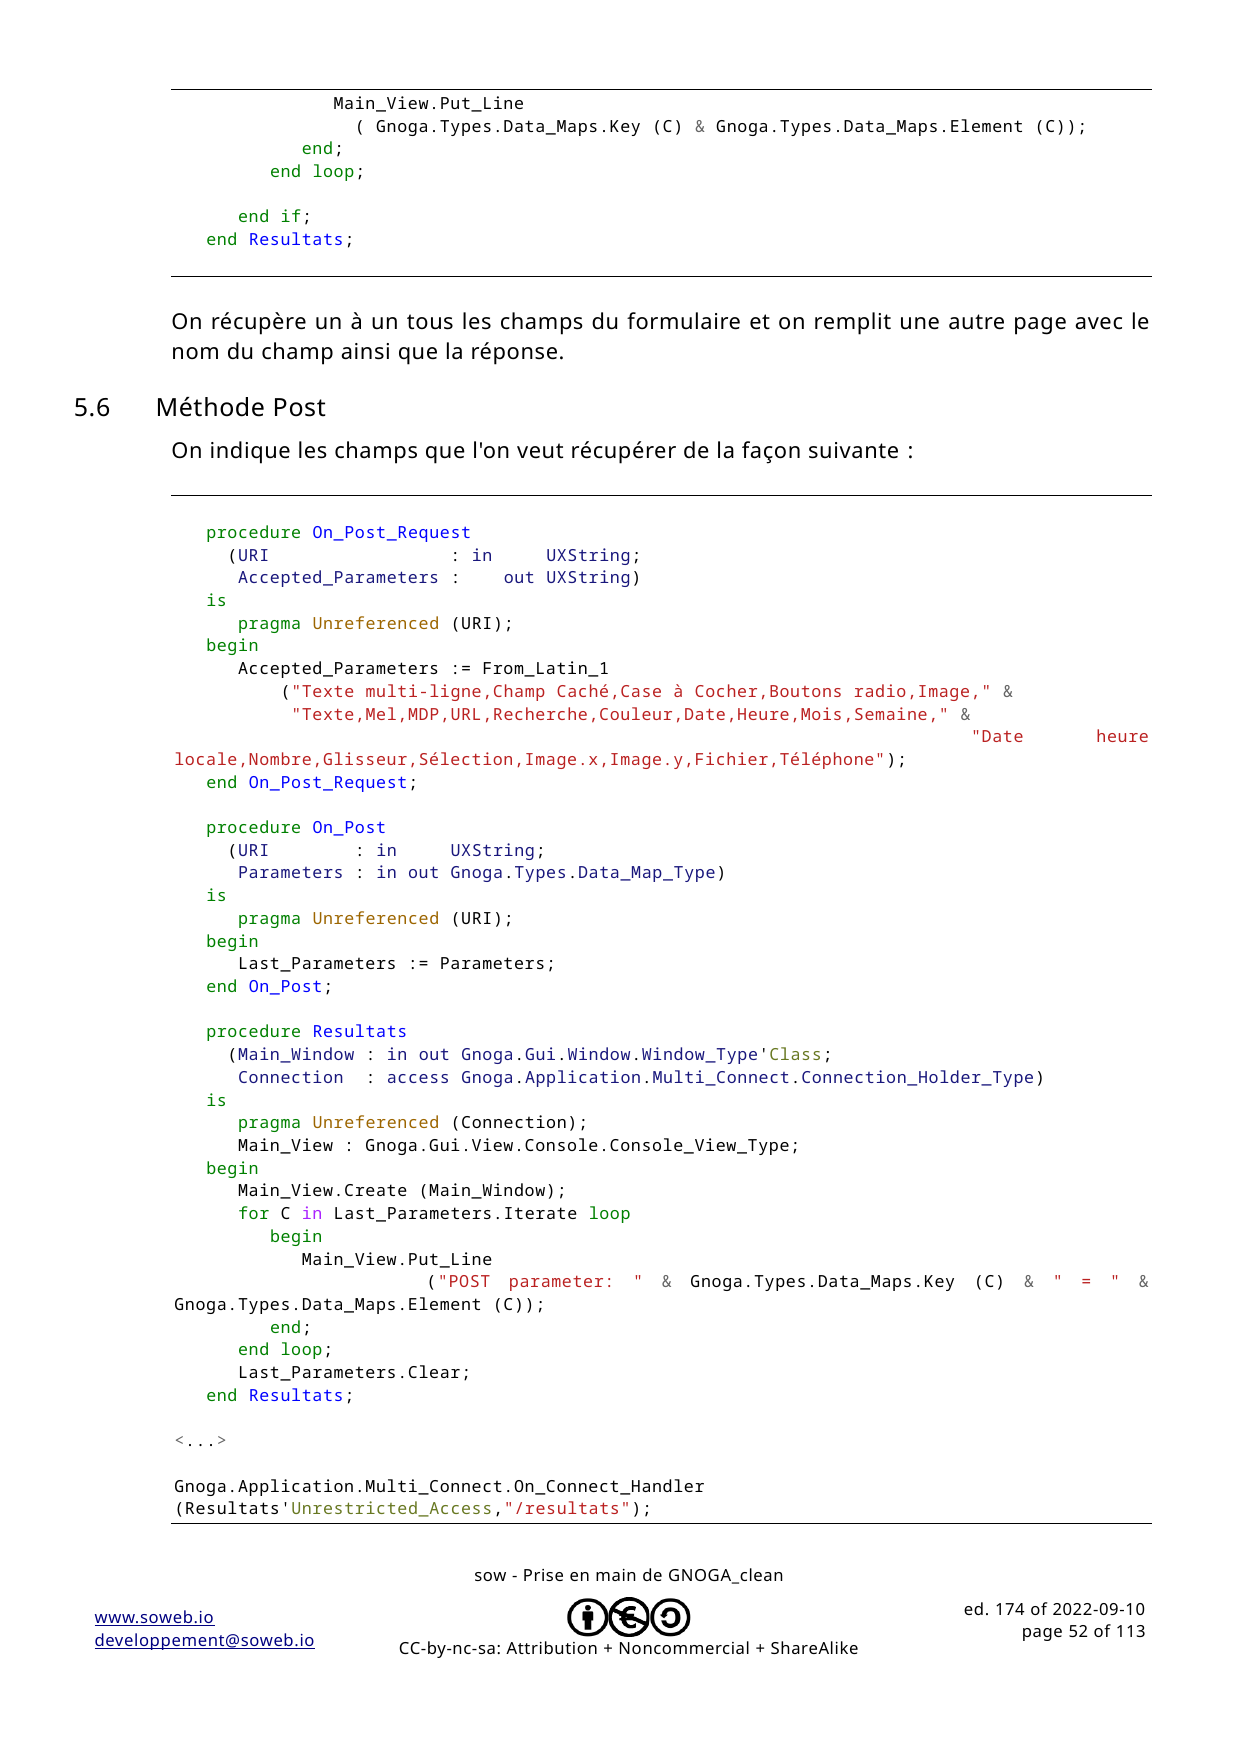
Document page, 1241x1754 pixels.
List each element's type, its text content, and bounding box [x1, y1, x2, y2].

list is [171, 881, 1152, 903]
list "Date heure locale,Nombre,Glisseur,Sélection,Image.x,Image.y,Fichier,Téléphone"); [171, 722, 1152, 767]
list procedure On_Post [171, 813, 1152, 835]
list Main_View.Put_Line [171, 1244, 1152, 1267]
subtitle Méthode Post [74, 389, 1152, 423]
list ("POST parameter: " & Gnoga.Types.Data_Maps.Key (C) & " = " & Gnoga.Types.Data_Maps.Element (C)); [171, 1267, 1152, 1312]
list begin [171, 1221, 1152, 1244]
picture [566, 1597, 691, 1637]
text On indique les champs que l'on veut récupérer de la façon suivante : [171, 435, 1152, 465]
list Parameters : in out Gnoga.Types.Data_Map_Type) [171, 858, 1152, 881]
list ( Gnoga.Types.Data_Maps.Key (C) & Gnoga.Types.Data_Maps.Element (C)); [171, 111, 1152, 134]
list Last_Parameters := Parameters; [171, 949, 1152, 972]
list procedure On_Post_Request [171, 496, 1152, 540]
list "Texte,Mel,MDP,URL,Recherche,Couleur,Date,Heure,Mois,Semaine," & [171, 699, 1152, 722]
list ("Texte multi-ligne,Champ Caché,Case à Cocher,Boutons radio,Image," & [171, 676, 1152, 699]
list pragma Unreferenced (URI); [171, 608, 1152, 631]
list Connection : access Gnoga.Application.Multi_Connect.Connection_Holder_Type) [171, 1062, 1152, 1085]
list <...> [171, 1403, 1152, 1451]
list is [171, 586, 1152, 608]
list pragma Unreferenced (Connection); [171, 1108, 1152, 1131]
list Main_View : Gnoga.Gui.View.Console.Console_View_Type; [171, 1131, 1152, 1153]
list for C in Last_Parameters.Iterate loop [171, 1199, 1152, 1221]
list end On_Post_Request; [171, 767, 1152, 793]
list Gnoga.Application.Multi_Connect.On_Connect_Handler (Resultats'Unrestricted_Access,"/resultats"); [171, 1471, 1152, 1523]
list end; [171, 1312, 1152, 1335]
list end Resultats; [171, 225, 1152, 276]
list end if; [171, 202, 1152, 225]
list Last_Parameters.Clear; [171, 1358, 1152, 1380]
list (Main_Window : in out Gnoga.Gui.Window.Window_Type'Class; [171, 1040, 1152, 1062]
list begin [171, 631, 1152, 654]
list begin [171, 1153, 1152, 1176]
list end loop; [171, 157, 1152, 182]
list Accepted_Parameters := From_Latin_1 [171, 654, 1152, 676]
list end; [171, 134, 1152, 157]
list Accepted_Parameters : out UXString) [171, 563, 1152, 586]
list (URI : in UXString; [171, 835, 1152, 858]
list Main_View.Create (Main_Window); [171, 1176, 1152, 1199]
list pragma Unreferenced (URI); [171, 903, 1152, 926]
list Main_View.Put_Line [171, 90, 1152, 111]
text On récupère un à un tous les champs du formulaire et on remplit une autre page avec le nom du champ ainsi que la réponse. [171, 306, 1152, 366]
list begin [171, 926, 1152, 949]
list end On_Post; [171, 972, 1152, 997]
list end loop; [171, 1335, 1152, 1358]
list (URI : in UXString; [171, 540, 1152, 563]
list is [171, 1085, 1152, 1108]
list end Resultats; [171, 1380, 1152, 1403]
list procedure Resultats [171, 1017, 1152, 1040]
